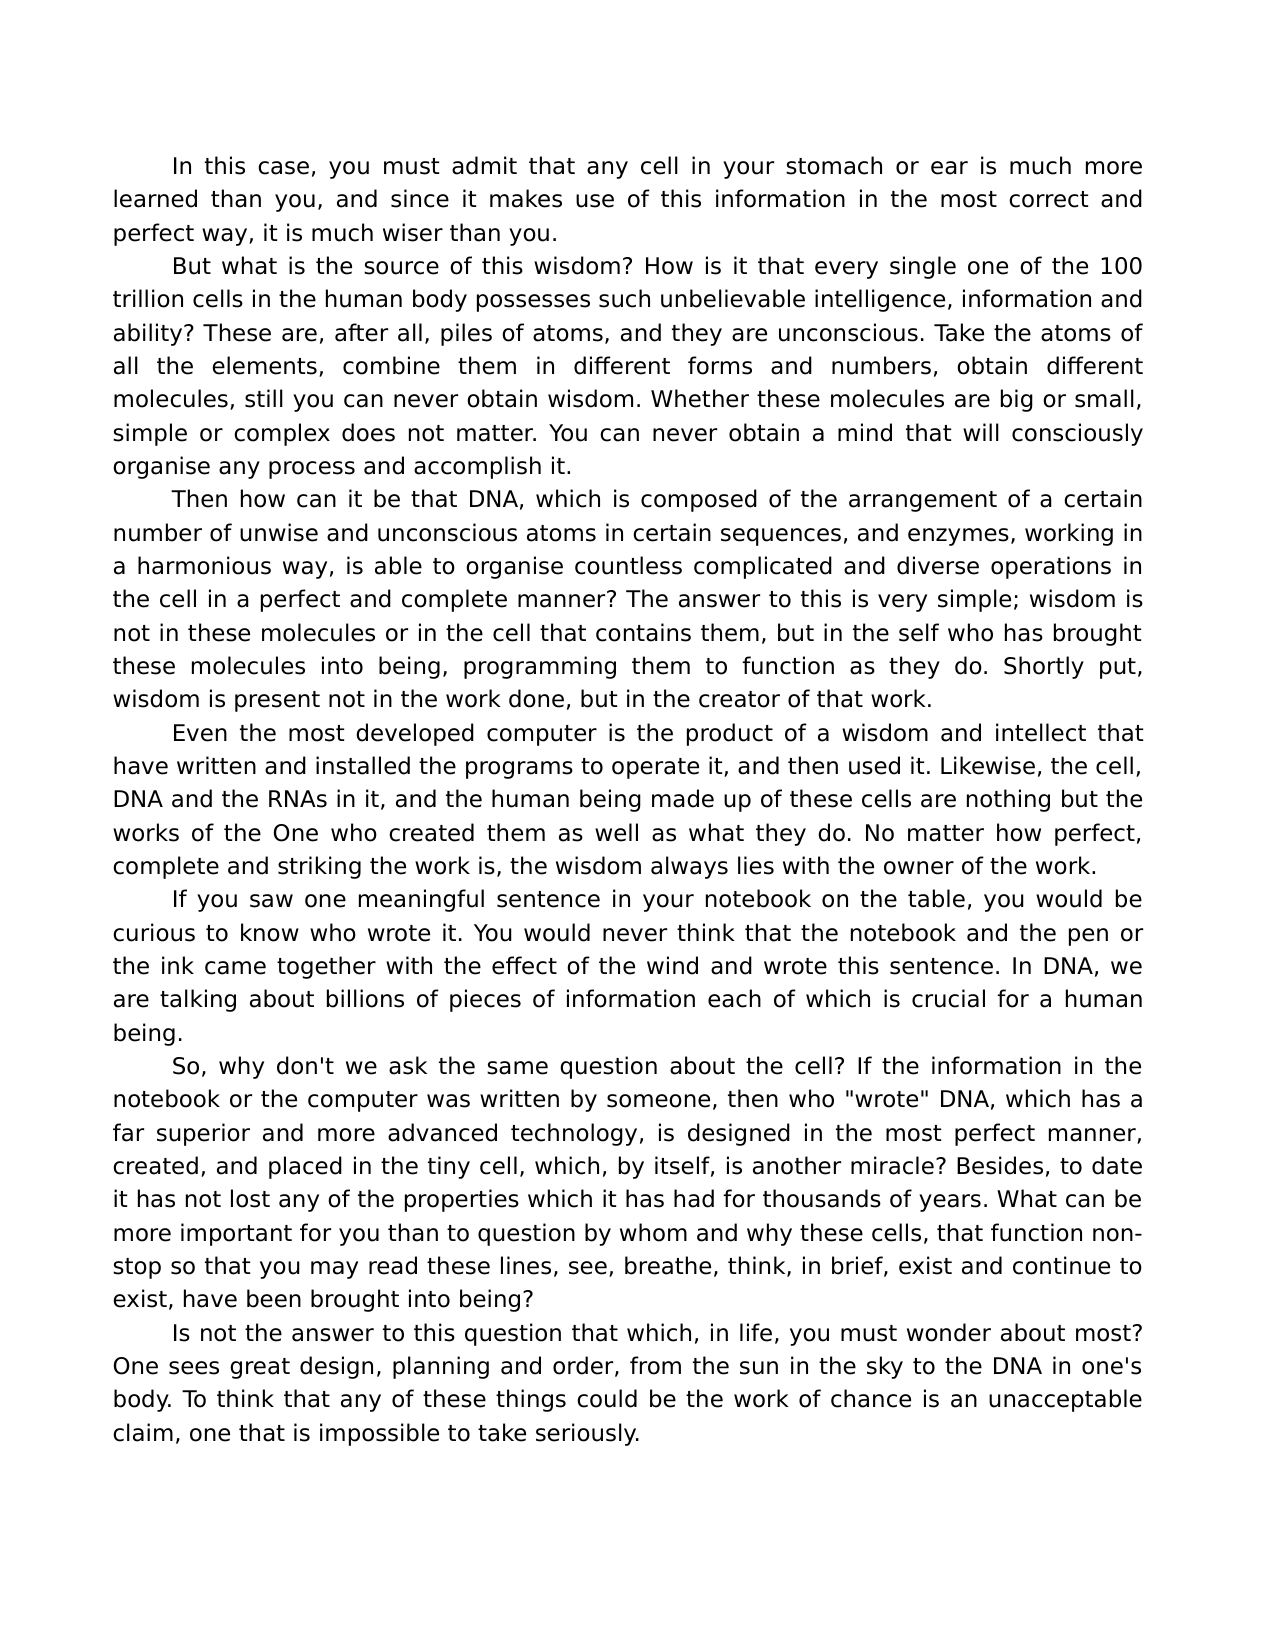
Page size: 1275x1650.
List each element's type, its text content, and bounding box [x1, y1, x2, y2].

text Is not the answer to this question that which, in life, you must wonder about most? One sees great design, planning and order, from the sun in the sky to the DNA in one's body. To think that any of these things could be the work of chance is an unacceptable claim, one that is impossible to take seriously. [112, 1314, 1145, 1448]
text In this case, you must admit that any cell in your stomach or ear is much more learned than you, and since it makes use of this information in the most correct and perfect way, it is much wiser than you. [112, 148, 1145, 248]
text Then how can it be that DNA, which is composed of the arrangement of a certain number of unwise and unconscious atoms in certain sequences, and enzymes, working in a harmonious way, is able to organise countless complicated and diverse operations in the cell in a perfect and complete manner? The answer to this is very simple; wisdom is not in these molecules or in the cell that contains them, but in the self who has brought these molecules into being, programming them to function as they do. Shortly put, wisdom is present not in the work done, but in the creator of that work. [112, 481, 1145, 714]
text So, why don't we ask the same question about the cell? If the information in the notebook or the computer was written by someone, then who "wrote" DNA, which has a far superior and more advanced technology, is designed in the most perfect manner, created, and placed in the tiny cell, which, by itself, is another miracle? Besides, to date it has not lost any of the properties which it has had for thousands of years. What can be more important for you than to question by whom and why these cells, that function non-stop so that you may read these lines, see, breathe, think, in brief, exist and continue to exist, have been brought into being? [112, 1048, 1145, 1314]
text If you saw one meaningful sentence in your notebook on the table, you would be curious to know who wrote it. You would never think that the notebook and the pen or the ink came together with the effect of the wind and wrote this sentence. In DNA, we are talking about billions of pieces of information each of which is crucial for a human being. [112, 881, 1145, 1048]
text But what is the source of this wisdom? How is it that every single one of the 100 trillion cells in the human body possesses such unbelievable intelligence, information and ability? These are, after all, piles of atoms, and they are unconscious. Take the atoms of all the elements, combine them in different forms and numbers, obtain different molecules, still you can never obtain wisdom. Whether these molecules are big or small, simple or complex does not matter. You can never obtain a mind that will consciously organise any process and accomplish it. [112, 248, 1145, 481]
text Even the most developed computer is the product of a wisdom and intellect that have written and installed the programs to operate it, and then used it. Likewise, the cell, DNA and the RNAs in it, and the human being made up of these cells are nothing but the works of the One who created them as well as what they do. No matter how perfect, complete and striking the work is, the wisdom always lies with the owner of the work. [112, 714, 1145, 881]
